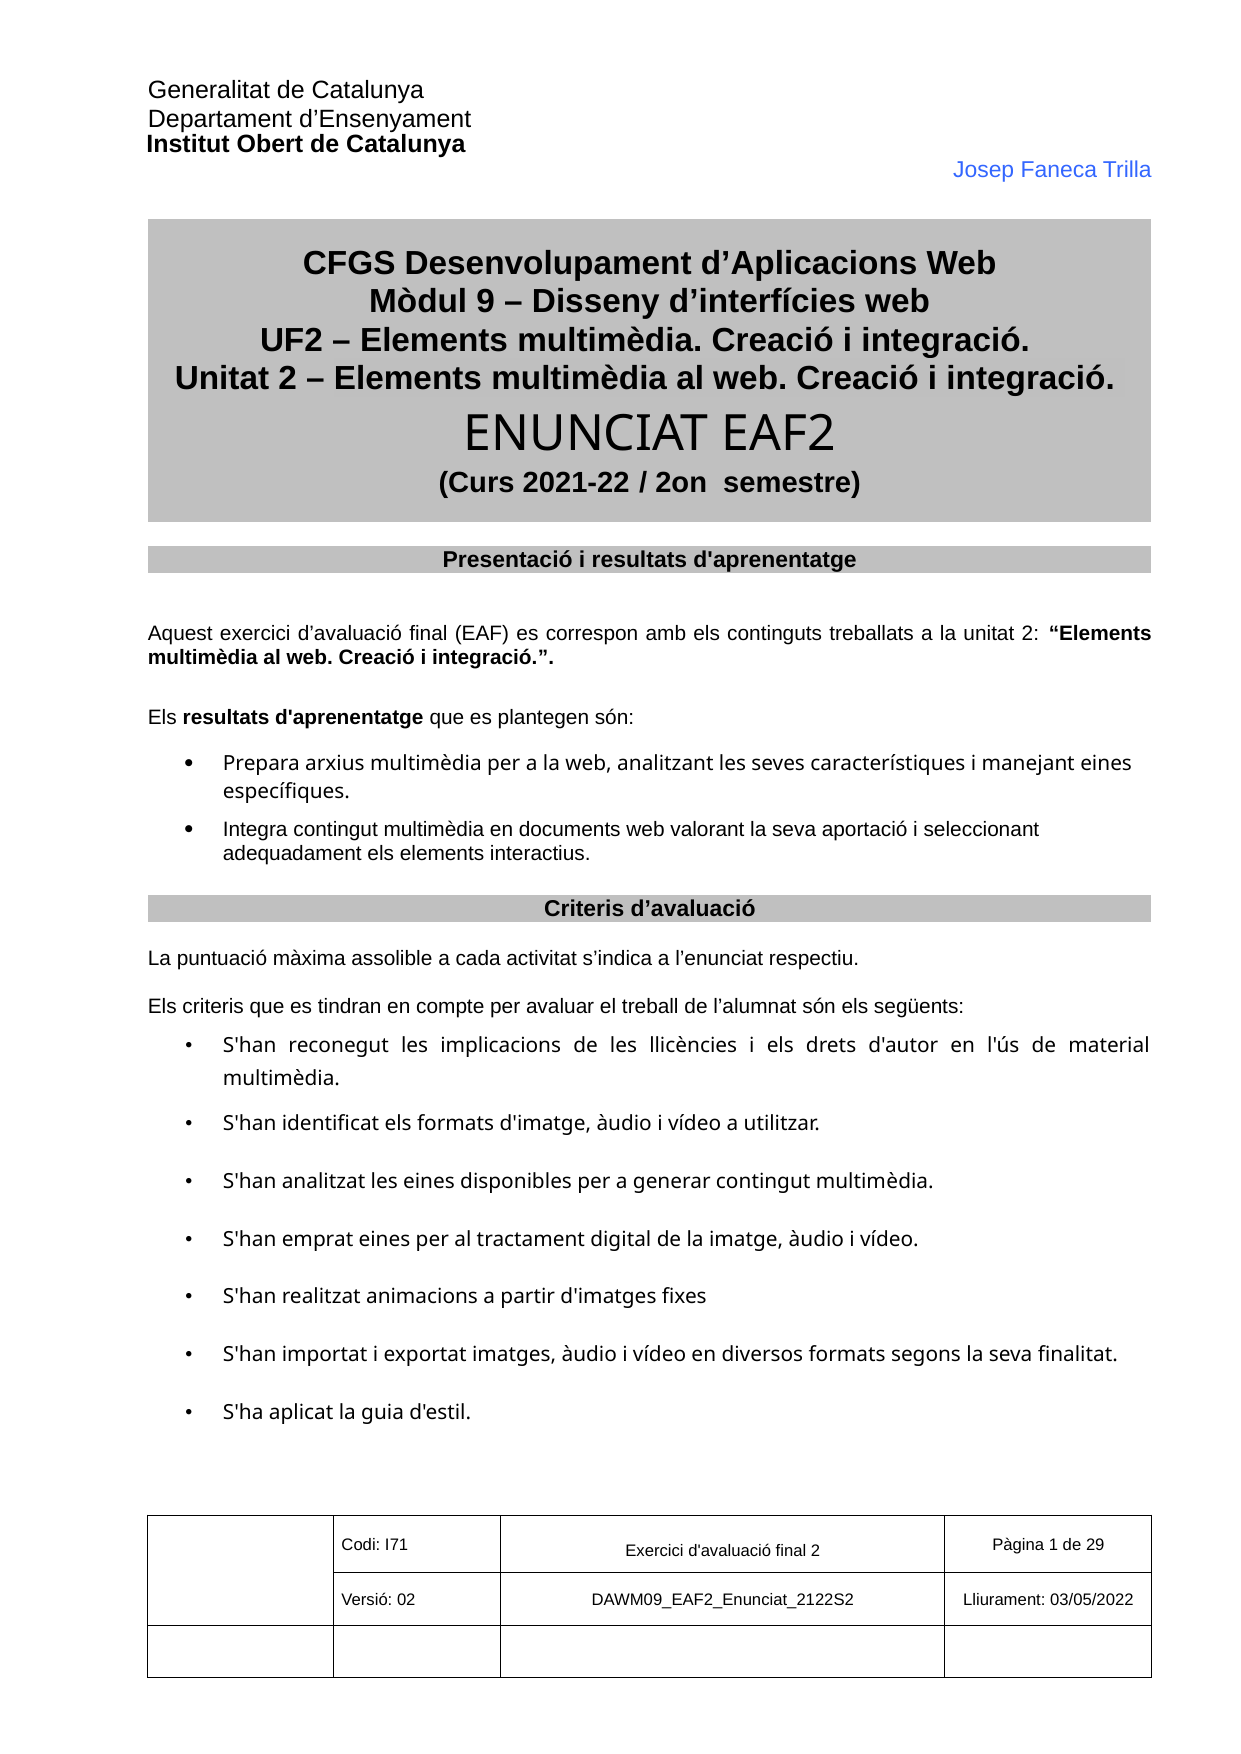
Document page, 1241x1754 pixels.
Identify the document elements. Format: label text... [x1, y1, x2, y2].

list S'han reconegut les implicacions de les llicències i els drets d'autor en l'ús de material multimèdia. [185, 1030, 1151, 1091]
list S'han analitzat les eines disponibles per a generar contingut multimèdia. P [185, 1166, 1151, 1194]
list S'han identificat els formats d'imatge, àudio i vídeo a utilitzar. [185, 1108, 1151, 1136]
text La puntuació màxima assolible a cada activitat s’indica a l’enunciat respectiu. [148, 946, 1151, 970]
text CFGS Desenvolupament d’Aplicacions Web [148, 243, 1151, 281]
list Prepara arxius multimèdia per a la web, analitzant les seves característiques i manejant eines específiques. [185, 748, 1151, 804]
subtitle UF2 – Elements multimèdia. Creació i integració. [148, 320, 1151, 358]
list S'han realitzat animacions a partir d'imatges fixes [185, 1282, 1151, 1310]
text ENUNCIAT EAF2 [148, 397, 1151, 465]
text Els criteris que es tindran en compte per avaluar el treball de l’alumnat són els següents: [148, 994, 1151, 1018]
list Integra contingut multimèdia en documents web valorant la seva aportació i seleccionant adequadament els elements interactius. [185, 817, 1151, 865]
list S'ha aplicat la guia d'estil. [185, 1397, 1151, 1426]
list S'han emprat eines per al tractament digital de la imatge, àudio i vídeo. [185, 1224, 1151, 1252]
text (Curs 2021-22 / 2on semestre) [148, 465, 1151, 498]
text Aquest exercici d’avaluació final (EAF) es correspon amb els continguts treballats a la unitat 2: “Elements multimèdia al web. Creació i integració.”. [148, 621, 1151, 668]
list S'han importat i exportat imatges, àudio i vídeo en diversos formats segons la seva finalitat. [185, 1339, 1151, 1368]
text Criteris d’avaluació [148, 895, 1151, 922]
text Els resultats d'aprenentatge que es plantegen són: [148, 705, 1151, 729]
text Unitat 2 – Elements multimèdia al web. Creació i integració. [148, 358, 1151, 397]
text Presentació i resultats d'aprenentatge [148, 546, 1151, 573]
subtitle Mòdul 9 – Disseny d’interfícies web [148, 281, 1151, 320]
